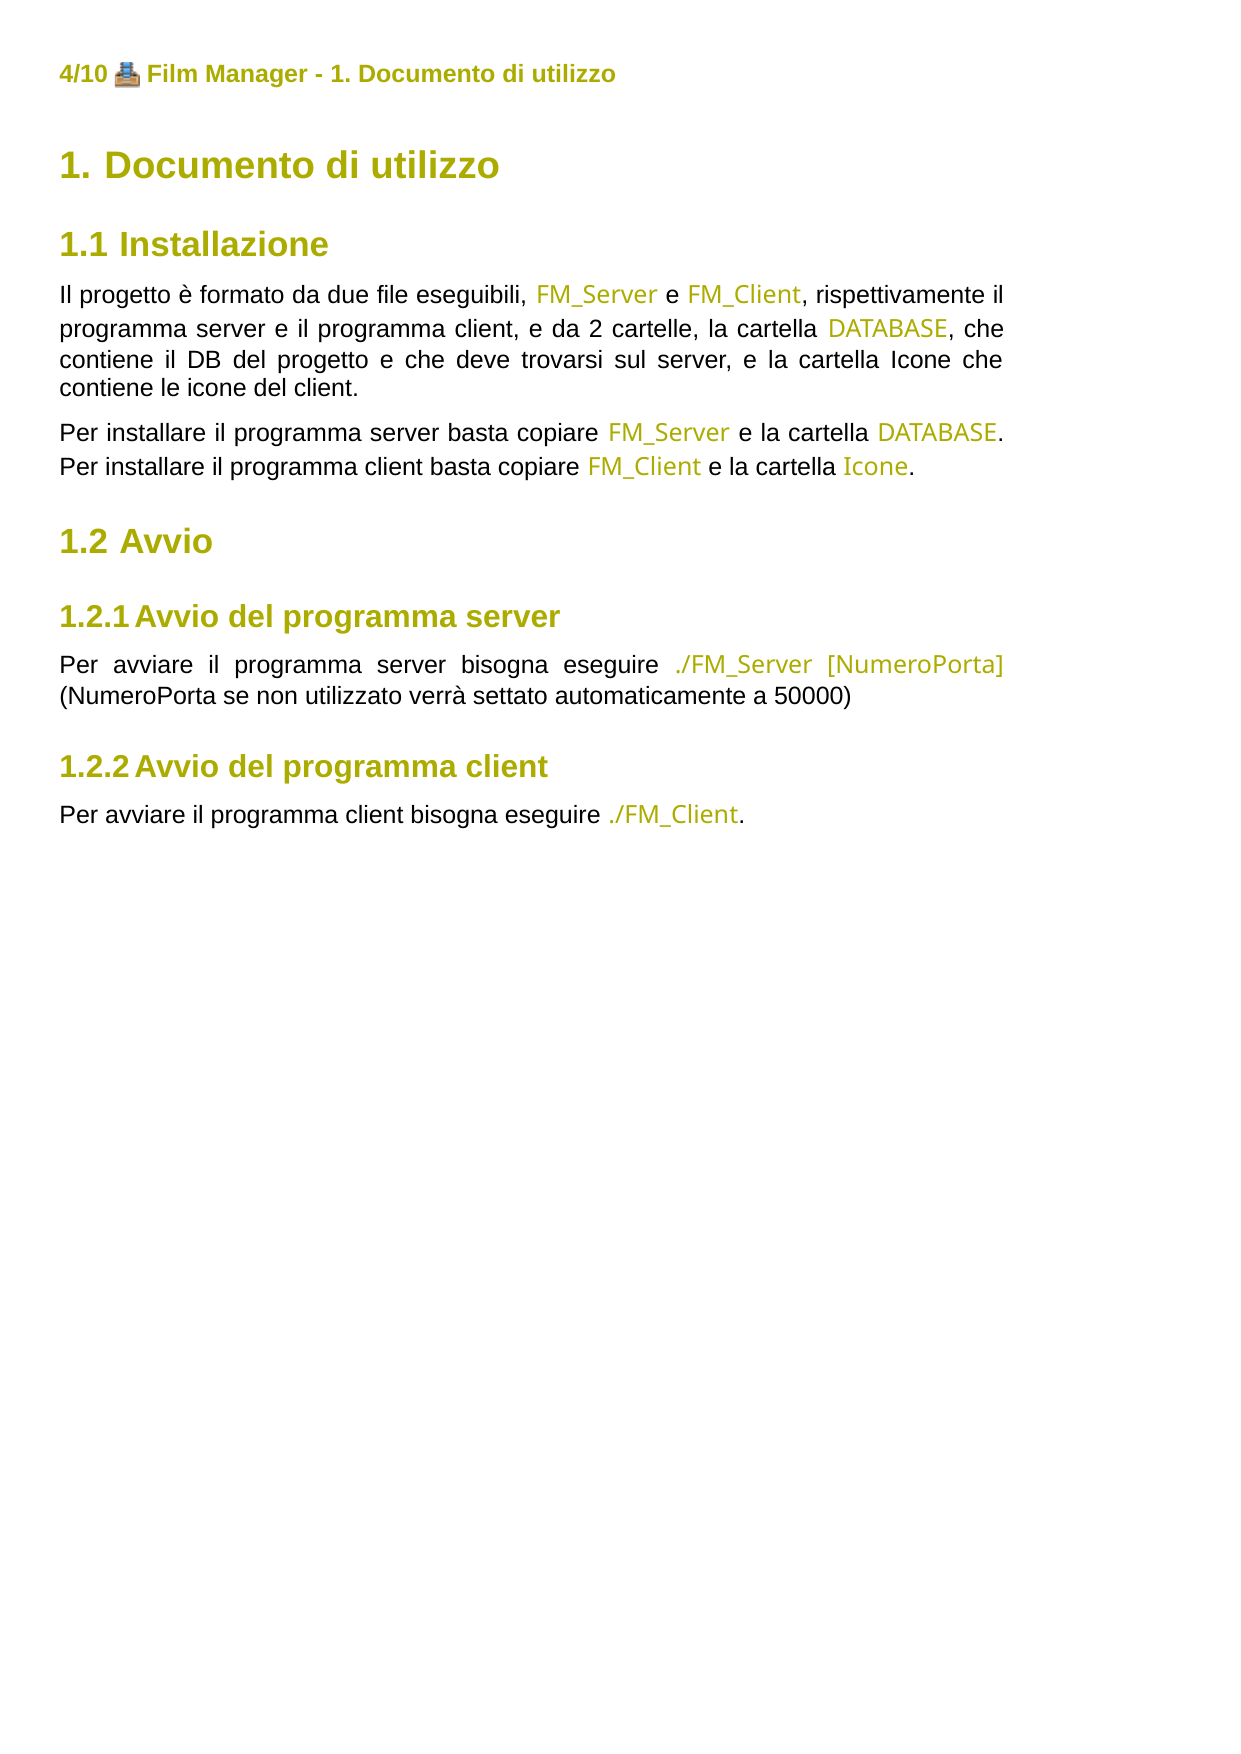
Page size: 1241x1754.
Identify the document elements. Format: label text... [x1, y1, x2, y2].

text Per installare il programma server basta copiare FM_Server e la cartella DATABASE. Per installare il programma client basta copiare FM_Client e la cartella Icone. [59, 415, 1004, 483]
subtitle Documento di utilizzo [59, 142, 1004, 186]
subtitle Avvio del programma server [59, 598, 1004, 634]
text Per avviare il programma client bisogna eseguire ./FM_Client. [59, 796, 1004, 830]
subtitle Avvio [59, 520, 1004, 561]
picture [114, 62, 140, 88]
subtitle Installazione [59, 224, 1004, 264]
text Il progetto è formato da due file eseguibili, FM_Server e FM_Client, rispettivamente il programma server e il programma client, e da 2 cartelle, la cartella DATABASE, che contiene il DB del progetto e che deve trovarsi sul server, e la cartella Icone che contiene le icone del client. [59, 277, 1004, 402]
text Per avviare il programma server bisogna eseguire ./FM_Server [NumeroPorta] (NumeroPorta se non utilizzato verrà settato automaticamente a 50000) [59, 647, 1004, 710]
subtitle Avvio del programma client [59, 747, 1004, 784]
